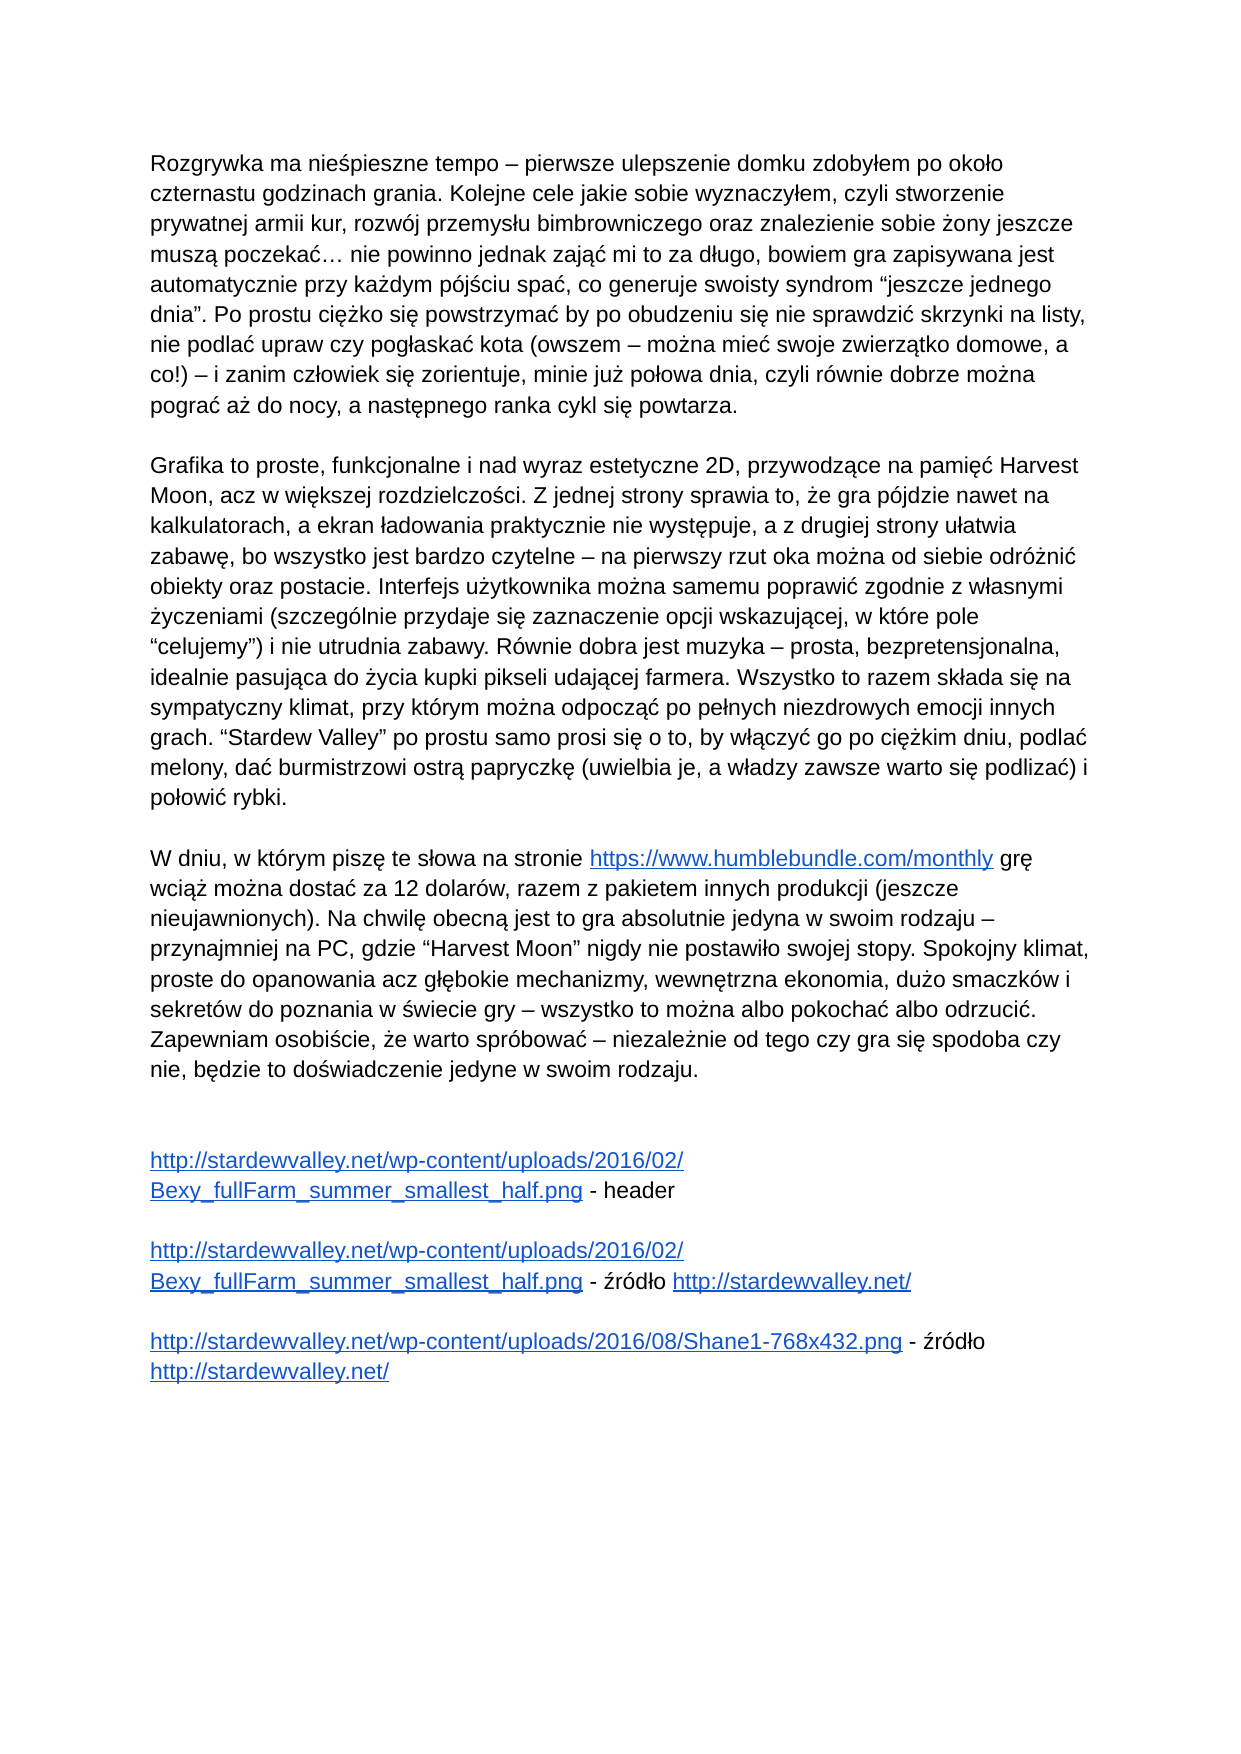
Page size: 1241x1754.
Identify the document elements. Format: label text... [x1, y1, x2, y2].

text http://stardewvalley.net/wp-content/uploads/2016/02/Bexy_fullFarm_summer_smallest_half.png - header [150, 1147, 1090, 1203]
text Rozgrywka ma nieśpieszne tempo – pierwsze ulepszenie domku zdobyłem po około czternastu godzinach grania. Kolejne cele jakie sobie wyznaczyłem, czyli stworzenie prywatnej armii kur, rozwój przemysłu bimbrowniczego oraz znalezienie sobie żony jeszcze muszą poczekać… nie powinno jednak zająć mi to za długo, bowiem gra zapisywana jest automatycznie przy każdym pójściu spać, co generuje swoisty syndrom “jeszcze jednego dnia”. Po prostu ciężko się powstrzymać by po obudzeniu się nie sprawdzić skrzynki na listy, nie podlać upraw czy pogłaskać kota (owszem – można mieć swoje zwierzątko domowe, a co!) – i zanim człowiek się zorientuje, minie już połowa dnia, czyli równie dobrze można pograć aż do nocy, a następnego ranka cykl się powtarza. [150, 150, 1090, 418]
text http://stardewvalley.net/wp-content/uploads/2016/08/Shane1-768x432.png - źródło http://stardewvalley.net/ [150, 1328, 1090, 1385]
text http://stardewvalley.net/wp-content/uploads/2016/02/Bexy_fullFarm_summer_smallest_half.png - źródło http://stardewvalley.net/ [150, 1237, 1090, 1294]
text W dniu, w którym piszę te słowa na stronie https://www.humblebundle.com/monthly grę wciąż można dostać za 12 dolarów, razem z pakietem innych produkcji (jeszcze nieujawnionych). Na chwilę obecną jest to gra absolutnie jedyna w swoim rodzaju – przynajmniej na PC, gdzie “Harvest Moon” nigdy nie postawiło swojej stopy. Spokojny klimat, proste do opanowania acz głębokie mechanizmy, wewnętrzna ekonomia, dużo smaczków i sekretów do poznania w świecie gry – wszystko to można albo pokochać albo odrzucić. Zapewniam osobiście, że warto spróbować – niezależnie od tego czy gra się spodoba czy nie, będzie to doświadczenie jedyne w swoim rodzaju. [150, 845, 1090, 1083]
text Grafika to proste, funkcjonalne i nad wyraz estetyczne 2D, przywodzące na pamięć Harvest Moon, acz w większej rozdzielczości. Z jednej strony sprawia to, że gra pójdzie nawet na kalkulatorach, a ekran ładowania praktycznie nie występuje, a z drugiej strony ułatwia zabawę, bo wszystko jest bardzo czytelne – na pierwszy rzut oka można od siebie odróżnić obiekty oraz postacie. Interfejs użytkownika można samemu poprawić zgodnie z własnymi życzeniami (szczególnie przydaje się zaznaczenie opcji wskazującej, w które pole “celujemy”) i nie utrudnia zabawy. Równie dobra jest muzyka – prosta, bezpretensjonalna, idealnie pasująca do życia kupki pikseli udającej farmera. Wszystko to razem składa się na sympatyczny klimat, przy którym można odpocząć po pełnych niezdrowych emocji innych grach. “Stardew Valley” po prostu samo prosi się o to, by włączyć go po ciężkim dniu, podlać melony, dać burmistrzowi ostrą papryczkę (uwielbia je, a władzy zawsze warto się podlizać) i połowić rybki. [150, 452, 1090, 811]
